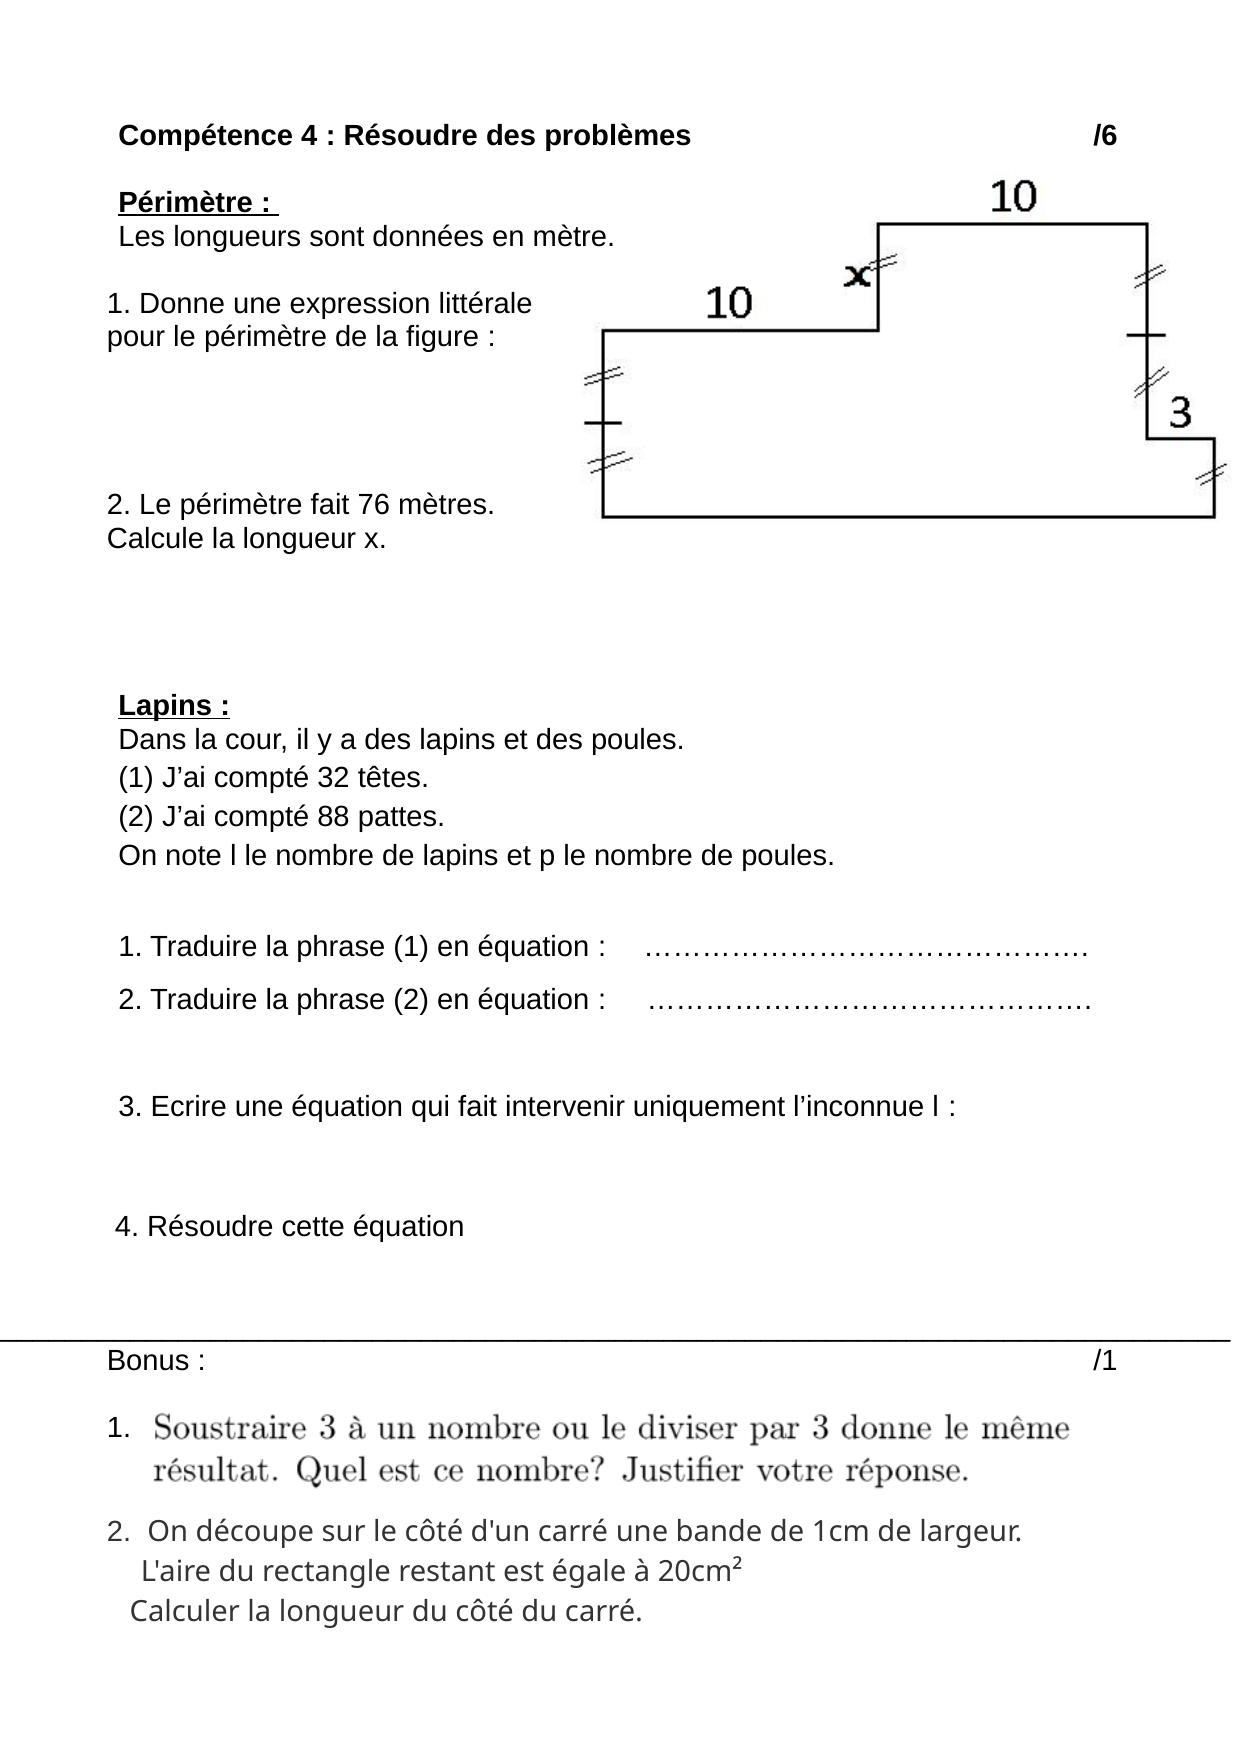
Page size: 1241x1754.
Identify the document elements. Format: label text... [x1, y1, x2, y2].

text [1102, 1410, 1240, 1443]
text Dans la cour, il y a des lapins et des poules. (1) J’ai compté 32 têtes. (2) J’ai compté 88 pattes. On note l le nombre de lapins et p le nombre de poules. [118, 722, 1122, 909]
text 3. Ecrire une équation qui fait intervenir uniquement l’inconnue l : [118, 1088, 1122, 1122]
text 4. Résoudre cette équation [0, 1209, 1240, 1242]
text 1. [0, 1410, 137, 1443]
text 1. Donne une expression littérale [0, 286, 569, 319]
text 2. On découpe sur le côté d'un carré une bande de 1cm de largeur. [0, 1511, 1240, 1550]
picture [569, 171, 1238, 544]
text Les longueurs sont données en mètre. [118, 219, 569, 252]
text 2. Le périmètre fait 76 mètres. [0, 487, 569, 521]
text pour le périmètre de la figure : [0, 319, 569, 353]
text Calcule la longueur x. [0, 521, 1240, 554]
text 1. Traduire la phrase (1) en équation : ………………………………………. [118, 929, 1122, 963]
text L'aire du rectangle restant est égale à 20cm² [0, 1550, 1240, 1590]
text Compétence 4 : Résoudre des problèmes /6 [118, 118, 1122, 152]
text 2. Traduire la phrase (2) en équation : ………………………………………. [118, 982, 1122, 1016]
text Bonus : /1 [0, 1343, 1240, 1376]
text Périmètre : [118, 152, 1122, 219]
picture [137, 1396, 1102, 1499]
text Lapins : [118, 688, 1122, 722]
text Calculer la longueur du côté du carré. [0, 1590, 1240, 1630]
text ____________________________________________________________________________ [0, 1309, 1240, 1343]
